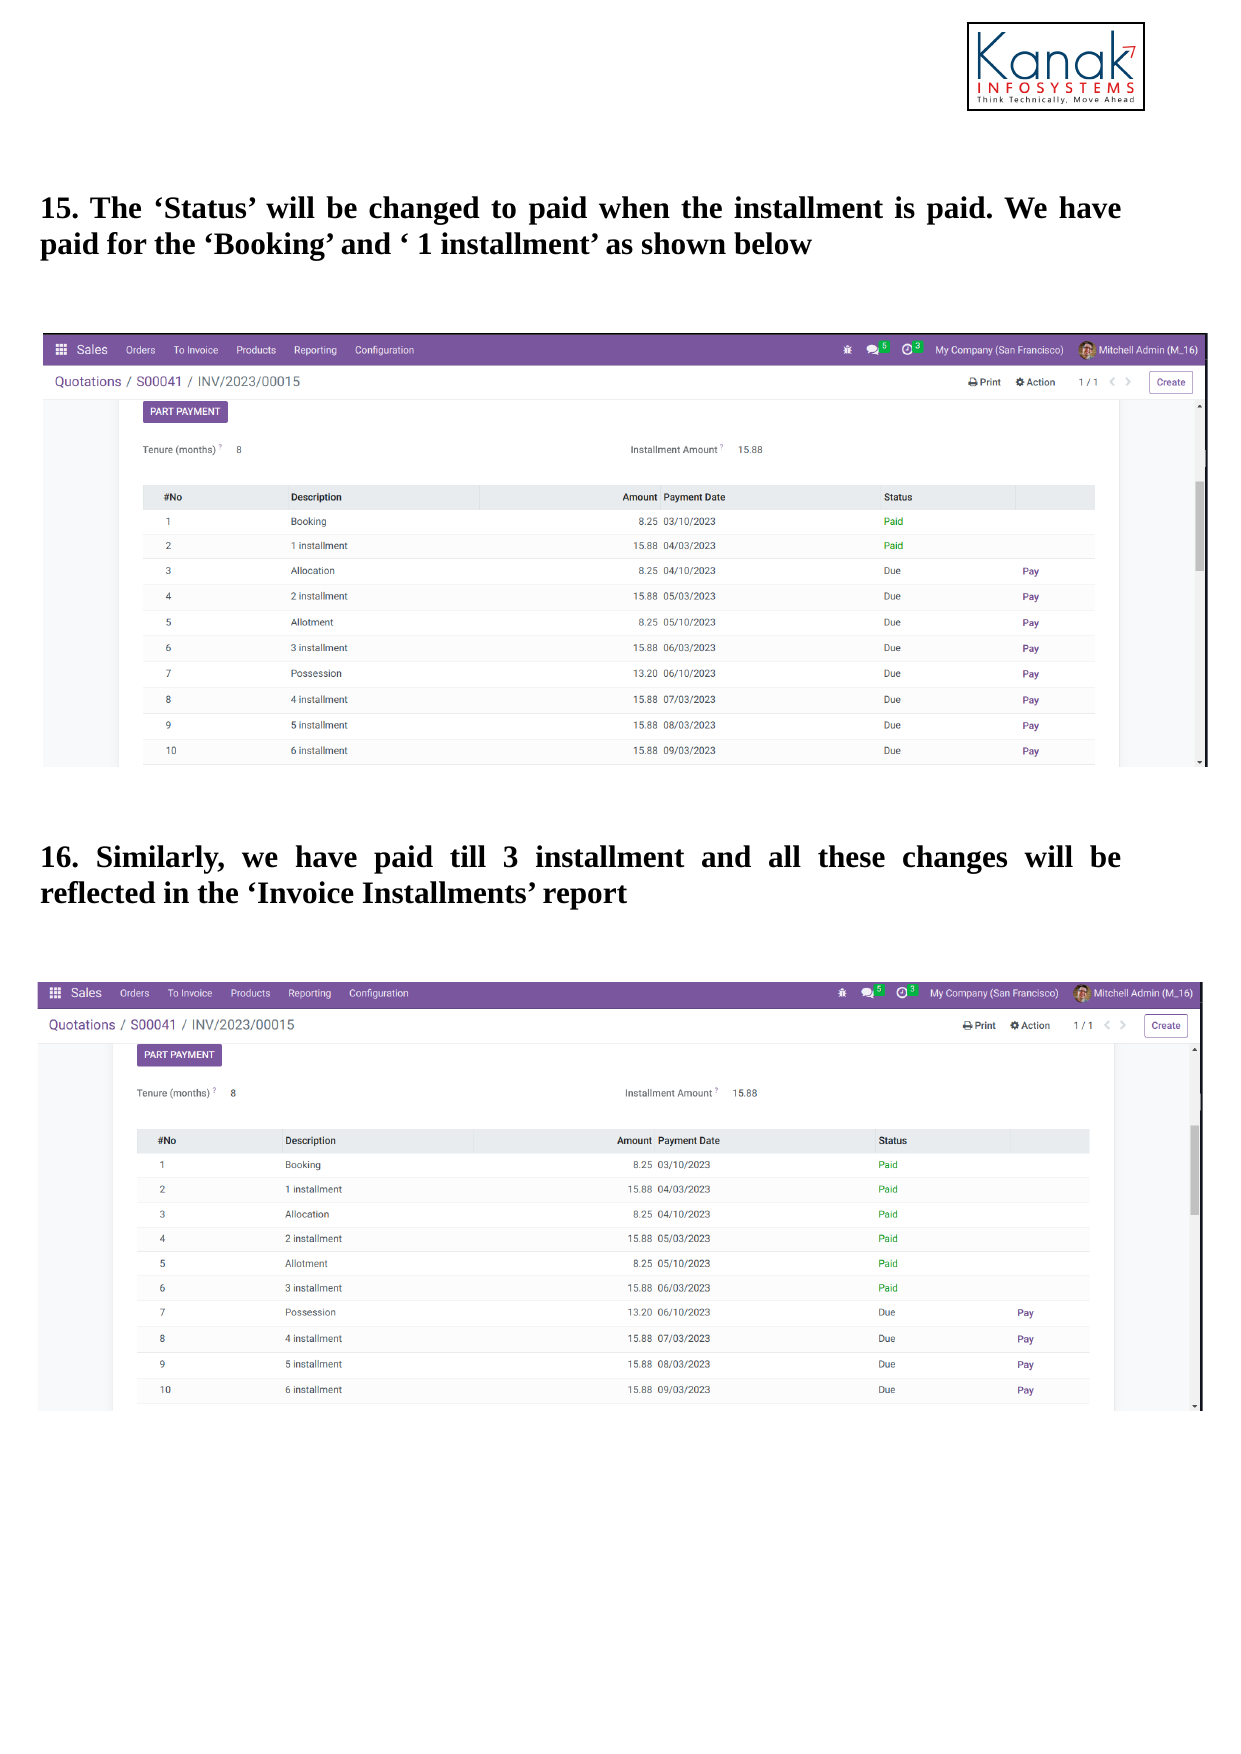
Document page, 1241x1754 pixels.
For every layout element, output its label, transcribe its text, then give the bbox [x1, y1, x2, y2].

text 15. The ‘Status’ will be changed to paid when the installment is paid. We have paid for the ‘Booking’ and ‘ 1 installment’ as shown below [40, 189, 1122, 261]
text 16. Similarly, we have paid till 3 installment and all these changes will be reflected in the ‘Invoice Installments’ report [40, 838, 1122, 910]
picture [969, 24, 1143, 109]
picture [43, 333, 1208, 767]
picture [37, 982, 1203, 1411]
